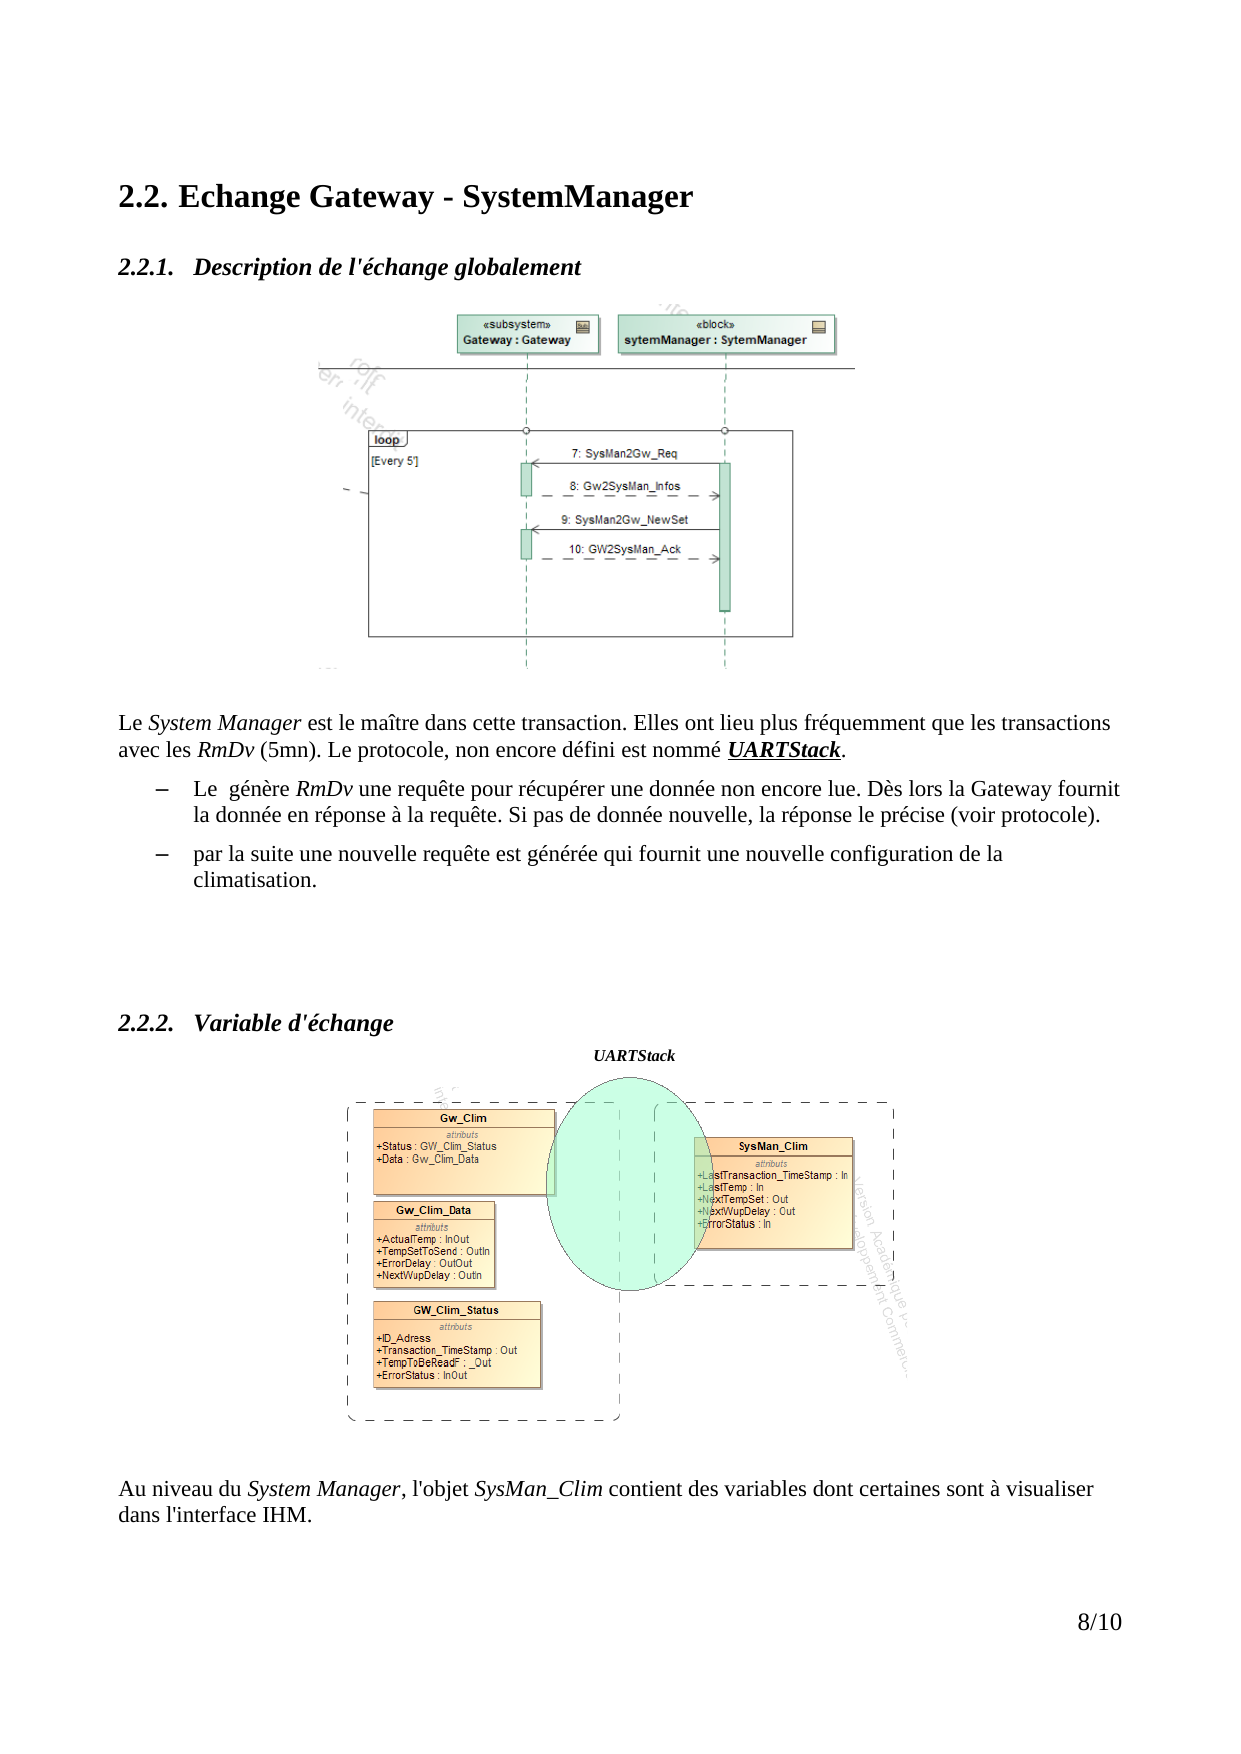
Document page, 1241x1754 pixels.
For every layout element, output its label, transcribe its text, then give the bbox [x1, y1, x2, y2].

subtitle Description de l'échange globalement [118, 252, 1122, 281]
subtitle Variable d'échange [118, 1008, 1122, 1037]
subtitle Echange Gateway - SystemManager [118, 176, 1122, 215]
text Au niveau du System Manager, l'objet SysMan_Clim contient des variables dont certaines sont à visualiser dans l'interface IHM. [118, 1475, 1122, 1528]
text Le System Manager est le maître dans cette transaction. Elles ont lieu plus fréquemment que les transactions avec les RmDv (5mn). Le protocole, non encore défini est nommé UARTStack. [118, 709, 1122, 762]
list Le génère RmDv une requête pour récupérer une donnée non encore lue. Dès lors la Gateway fournit la donnée en réponse à la requête. Si pas de donnée nouvelle, la réponse le précise (voir protocole). [156, 775, 1122, 827]
list par la suite une nouvelle requête est générée qui fournit une nouvelle configuration de la climatisation. [156, 840, 1122, 893]
